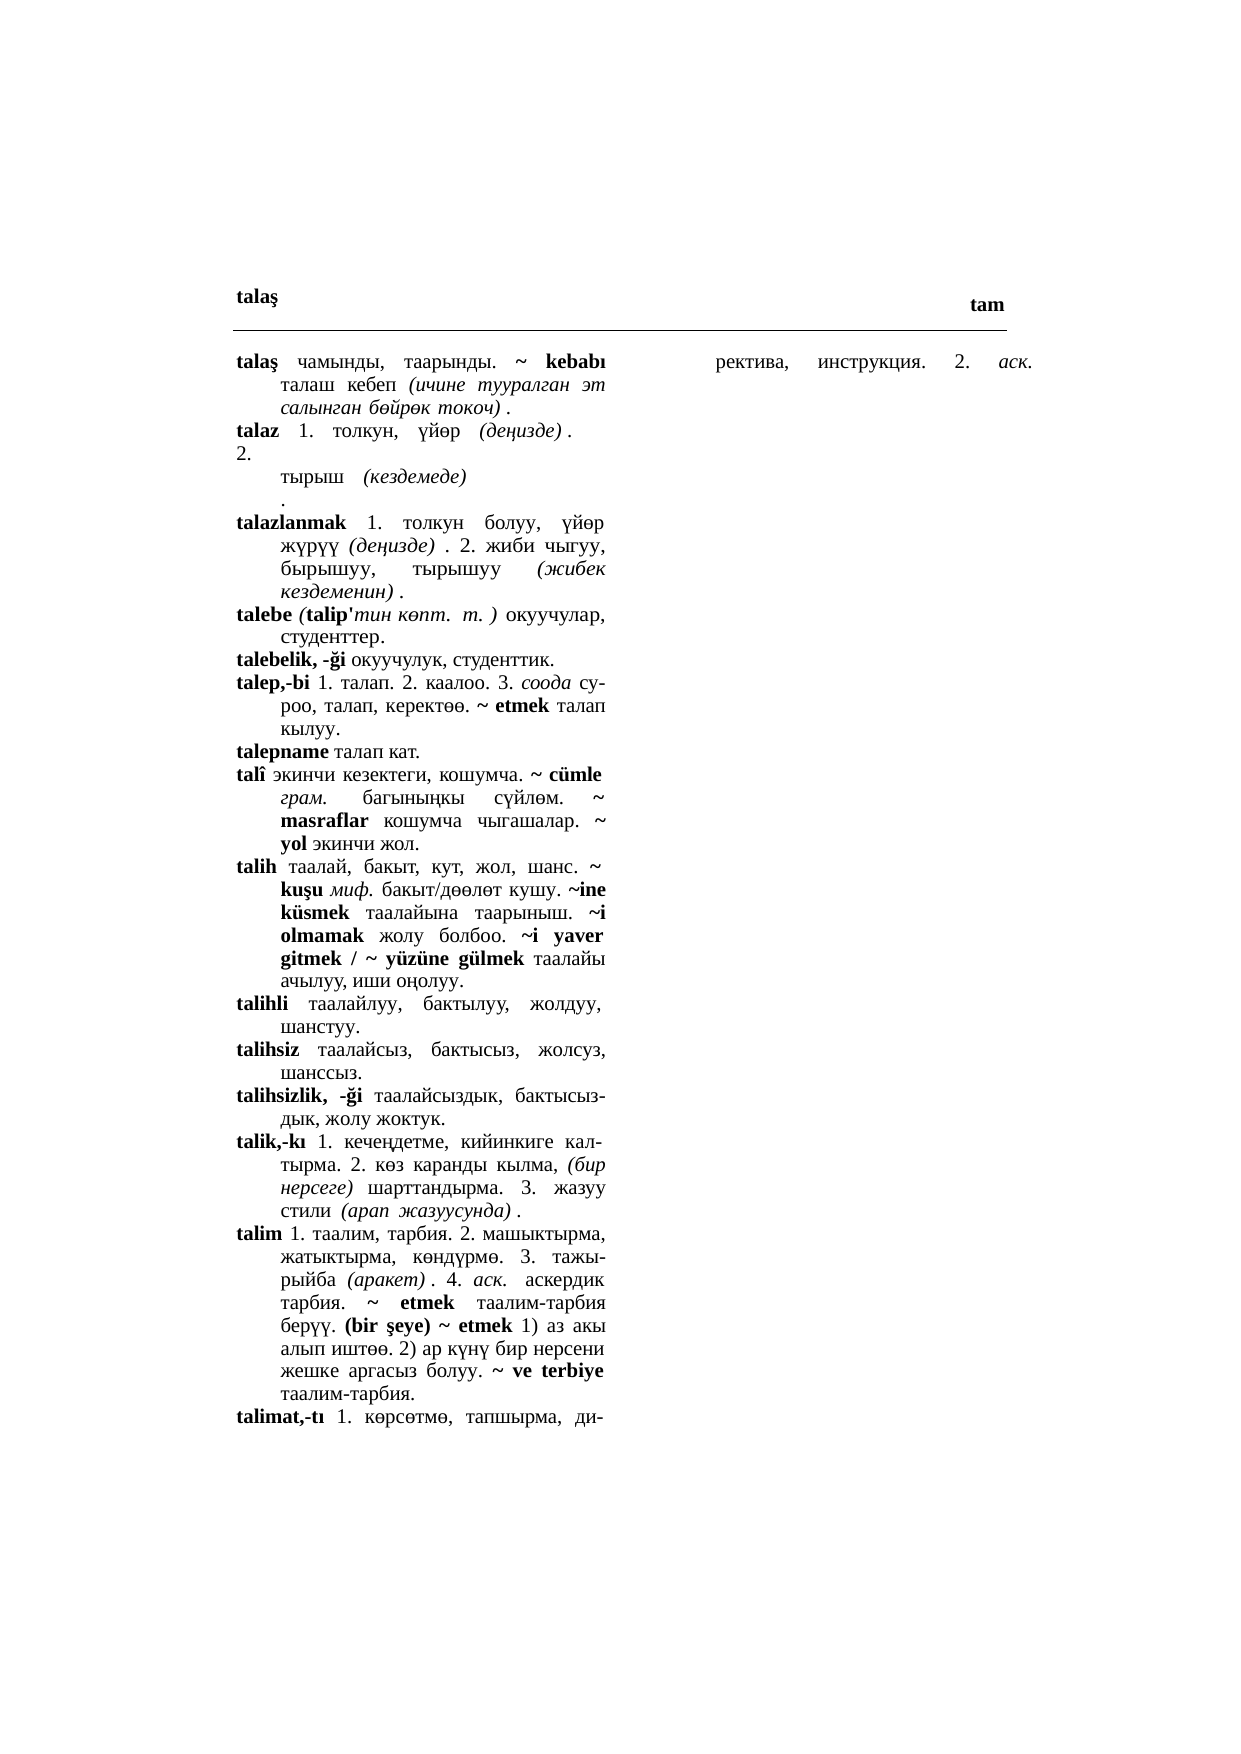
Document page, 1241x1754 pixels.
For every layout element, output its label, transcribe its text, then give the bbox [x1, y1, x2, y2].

text talik,-kı 1. кечеңдетме, кийинкиге кал- [236, 1130, 606, 1153]
text talaz 1. толкун, үйөр (деңизде) . 2. [236, 419, 606, 465]
text kuşu миф. бакыт/дөөлөт кушу. ~ine küsmek таалайына таарыныш. ~i olmamak жолу болбоо. ~i yaver [280, 878, 606, 947]
text ректива, инструкция. 2. аск. [715, 350, 1059, 373]
text talihsiz таалайсыз, бактысыз, жолсуз, шанссыз. [236, 1038, 606, 1084]
text masraflar кошумча чыгашалар. ~ yol экинчи жол. [280, 809, 606, 855]
text жүрүү (деңизде) . 2. жиби чыгуу, бырышуу, тырышуу (жибек кездеменин) . [280, 534, 606, 603]
text talî экинчи кезектеги, кошумча. ~ cümle [236, 763, 606, 786]
text talaş чамынды, таарынды. ~ kebabı талаш кебеп (ичине тууралган эт салынган бөйрөк токоч) . [236, 350, 606, 419]
text talebelik, -ği окуучулук, студенттик. [236, 648, 606, 671]
text тарбия. ~ etmek таалим-тарбия берүү. (bir şeye) ~ etmek 1) аз акы алып иштөө. 2) ар күнү бир нерсени [280, 1291, 606, 1359]
text talep,-bi 1. талап. 2. каалоо. 3. соода су- роо, талап, керектөө. ~ etmek талап кылуу. [236, 671, 606, 740]
text тырма. 2. көз каранды кылма, (бир нерсеге) шарттандырма. 3. жазуу стили (арап жазуусунда) . [280, 1153, 606, 1222]
text жешке аргасыз болуу. ~ ve terbiye [280, 1359, 606, 1382]
text talimat,-tı 1. көрсөтмө, тапшырма, ди- [236, 1405, 606, 1428]
text talihsizlik, -ği таалайсыздык, бактысыз- дык, жолу жоктук. [236, 1084, 606, 1130]
text talihli таалайлуу, бактылуу, жолдуу, [236, 992, 606, 1015]
text talih таалай, бакыт, кут, жол, шанс. ~ [236, 855, 606, 878]
text talepname талап кат. [236, 740, 606, 763]
text talaş [236, 284, 278, 308]
text talazlanmak 1. толкун болуу, үйөр [236, 511, 606, 534]
text gitmek / ~ yüzüne gülmek таалайы ачылуу, иши оңолуу. [280, 947, 606, 992]
text грам. багыныңкы сүйлөм. ~ [280, 786, 606, 809]
text тырыш (кездемеде) . [280, 465, 466, 511]
text таалим-тарбия. [280, 1382, 415, 1405]
text tam [909, 292, 1065, 316]
text talim 1. таалим, тарбия. 2. машыктырма, жатыктырма, көндүрмө. 3. тажы- рыйба (аракет) . 4. аск. аскердик [236, 1222, 606, 1291]
text talebe (talip'тин көпт. т. ) окуучулар, студенттер. [236, 603, 606, 648]
text шанстуу. [280, 1015, 362, 1038]
